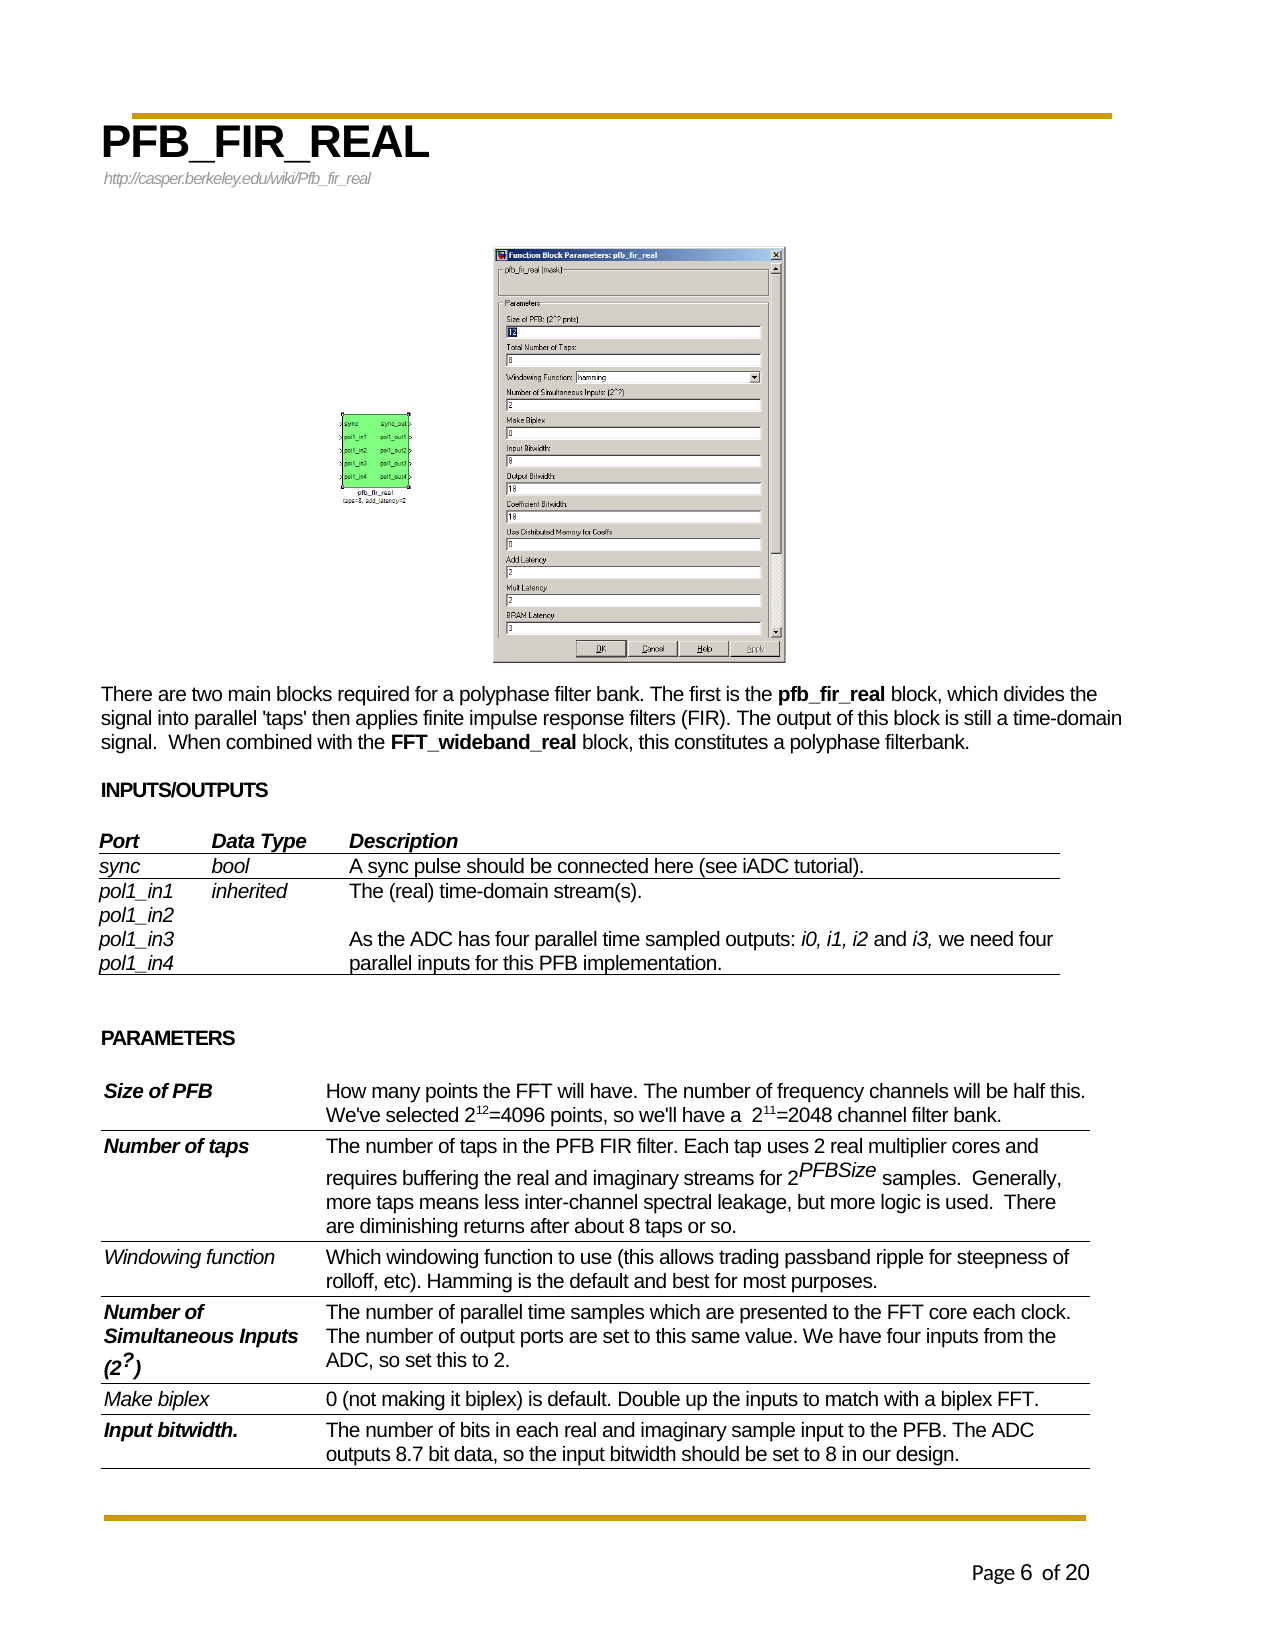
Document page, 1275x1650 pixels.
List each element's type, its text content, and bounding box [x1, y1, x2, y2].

table_cell The (real) time-domain stream(s). As the ADC has four parallel time sampled outputs: i0, i1, i2 and i3, we need four parallel inputs for this PFB implementation. [349, 879, 1060, 974]
table_cell Input bitwidth. [101, 1415, 323, 1468]
table_cell Windowing function [101, 1242, 323, 1296]
table_header How many points the FFT will have. The number of frequency channels will be half this. We've selected 212=4096 points, so we'll have a 211=2048 channel filter bank. [323, 1076, 1090, 1130]
table_cell 0 (not making it biplex) is default. Double up the inputs to match with a biplex FFT. [323, 1384, 1090, 1413]
text There are two main blocks required for a polyphase filter bank. The first is the pfb_fir_real block, which divides the signal into parallel 'taps' then applies finite impulse response filters (FIR). The output of this block is still a time-domain signal. When combined with the FFT_wideband_real block, this constitutes a polyphase filterbank. [101, 227, 1152, 754]
subtitle INPUTS/OUTPUTS [101, 778, 1062, 802]
table_cell Make biplex [101, 1384, 323, 1413]
table_cell Number of Simultaneous Inputs (2?) [101, 1297, 323, 1383]
table_cell bool [211, 854, 349, 877]
table_cell sync [99, 854, 211, 877]
table_header Data Type [211, 829, 349, 852]
table_cell The number of taps in the PFB FIR filter. Each tap uses 2 real multiplier cores and requires buffering the real and imaginary streams for 2PFBSize samples. Generally, more taps means less inter-channel spectral leakage, but more logic is used. There are diminishing returns after about 8 taps or so. [323, 1131, 1090, 1241]
picture [318, 233, 803, 681]
table_cell inherited [211, 879, 349, 974]
table_header Size of PFB [101, 1076, 323, 1130]
table_cell pol1_in1 pol1_in2 pol1_in3 pol1_in4 [99, 879, 211, 974]
table_cell Which windowing function to use (this allows trading passband ripple for steepness of rolloff, etc). Hamming is the default and best for most purposes. [323, 1242, 1090, 1296]
table_cell The number of bits in each real and imaginary sample input to the PFB. The ADC outputs 8.7 bit data, so the input bitwidth should be set to 8 in our design. [323, 1415, 1090, 1468]
table_cell A sync pulse should be connected here (see iADC tutorial). [349, 854, 1060, 877]
table_header Port [99, 829, 211, 852]
table_cell The number of parallel time samples which are presented to the FFT core each clock. The number of output ports are set to this same value. We have four inputs from the ADC, so set this to 2. [323, 1297, 1090, 1383]
subtitle PFB_FIR_REAL http://casper.berkeley.edu/wiki/Pfb_fir_real [101, 114, 1149, 188]
subtitle PARAMETERS [101, 1026, 1062, 1049]
table_header Description [349, 829, 1060, 852]
table_cell Number of taps [101, 1131, 323, 1241]
